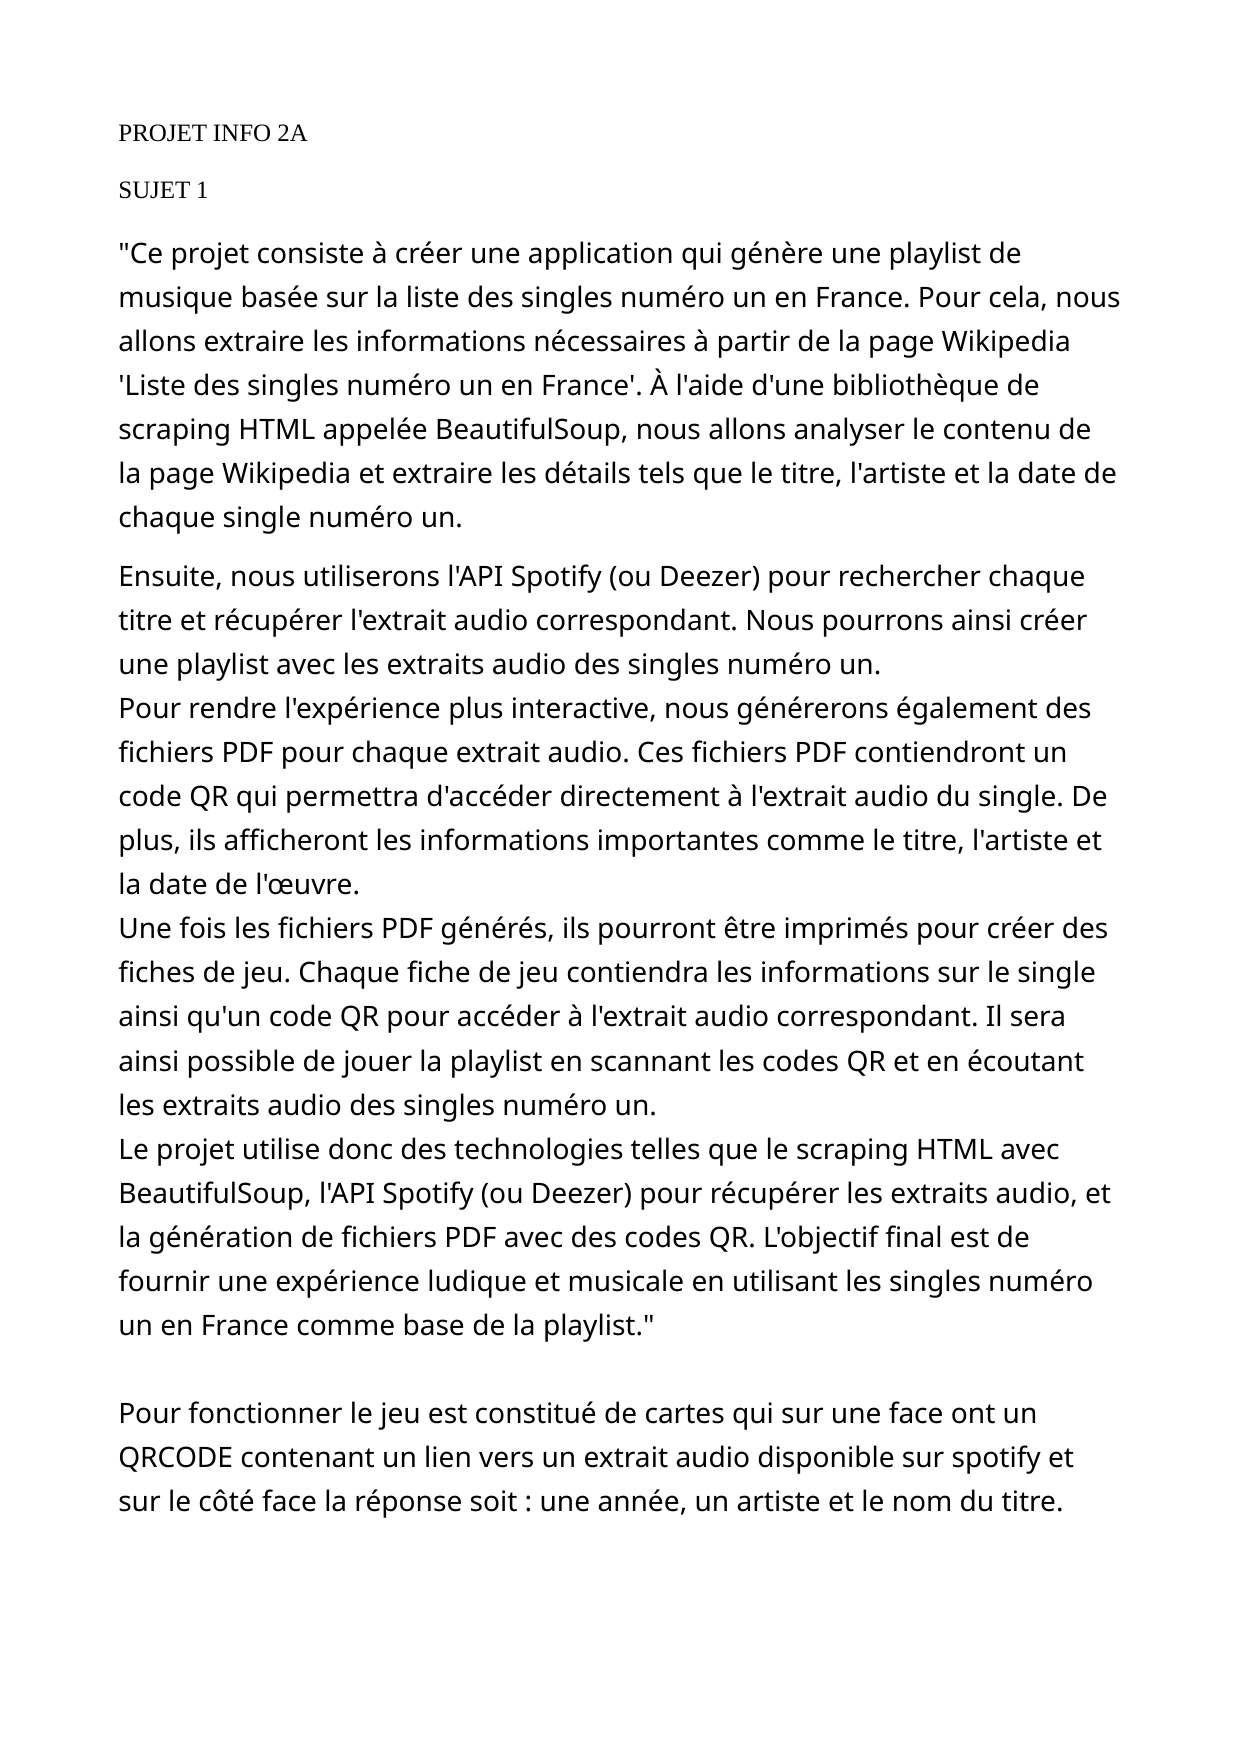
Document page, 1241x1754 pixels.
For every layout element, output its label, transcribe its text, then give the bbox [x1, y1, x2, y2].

text Ensuite, nous utiliserons l'API Spotify (ou Deezer) pour rechercher chaque titre et récupérer l'extrait audio correspondant. Nous pourrons ainsi créer une playlist avec les extraits audio des singles numéro un. [118, 556, 1122, 683]
text PROJET INFO 2A [118, 118, 1122, 147]
text "Ce projet consiste à créer une application qui génère une playlist de musique basée sur la liste des singles numéro un en France. Pour cela, nous allons extraire les informations nécessaires à partir de la page Wikipedia 'Liste des singles numéro un en France'. À l'aide d'une bibliothèque de scraping HTML appelée BeautifulSoup, nous allons analyser le contenu de la page Wikipedia et extraire les détails tels que le titre, l'artiste et la date de chaque single numéro un. [118, 233, 1122, 536]
text Pour rendre l'expérience plus interactive, nous générerons également des fichiers PDF pour chaque extrait audio. Ces fichiers PDF contiendront un code QR qui permettra d'accéder directement à l'extrait audio du single. De plus, ils afficheront les informations importantes comme le titre, l'artiste et la date de l'œuvre. [118, 688, 1122, 903]
text Le projet utilise donc des technologies telles que le scraping HTML avec BeautifulSoup, l'API Spotify (ou Deezer) pour récupérer les extraits audio, et la génération de fichiers PDF avec des codes QR. L'objectif final est de fournir une expérience ludique et musicale en utilisant les singles numéro un en France comme base de la playlist." [118, 1129, 1122, 1343]
text Une fois les fichiers PDF générés, ils pourront être imprimés pour créer des fiches de jeu. Chaque fiche de jeu contiendra les informations sur le single ainsi qu'un code QR pour accéder à l'extrait audio correspondant. Il sera ainsi possible de jouer la playlist en scannant les codes QR et en écoutant les extraits audio des singles numéro un. [118, 909, 1122, 1123]
text SUJET 1 [118, 176, 1122, 204]
text Pour fonctionner le jeu est constitué de cartes qui sur une face ont un QRCODE contenant un lien vers un extrait audio disponible sur spotify et sur le côté face la réponse soit : une année, un artiste et le nom du titre. [118, 1393, 1122, 1520]
